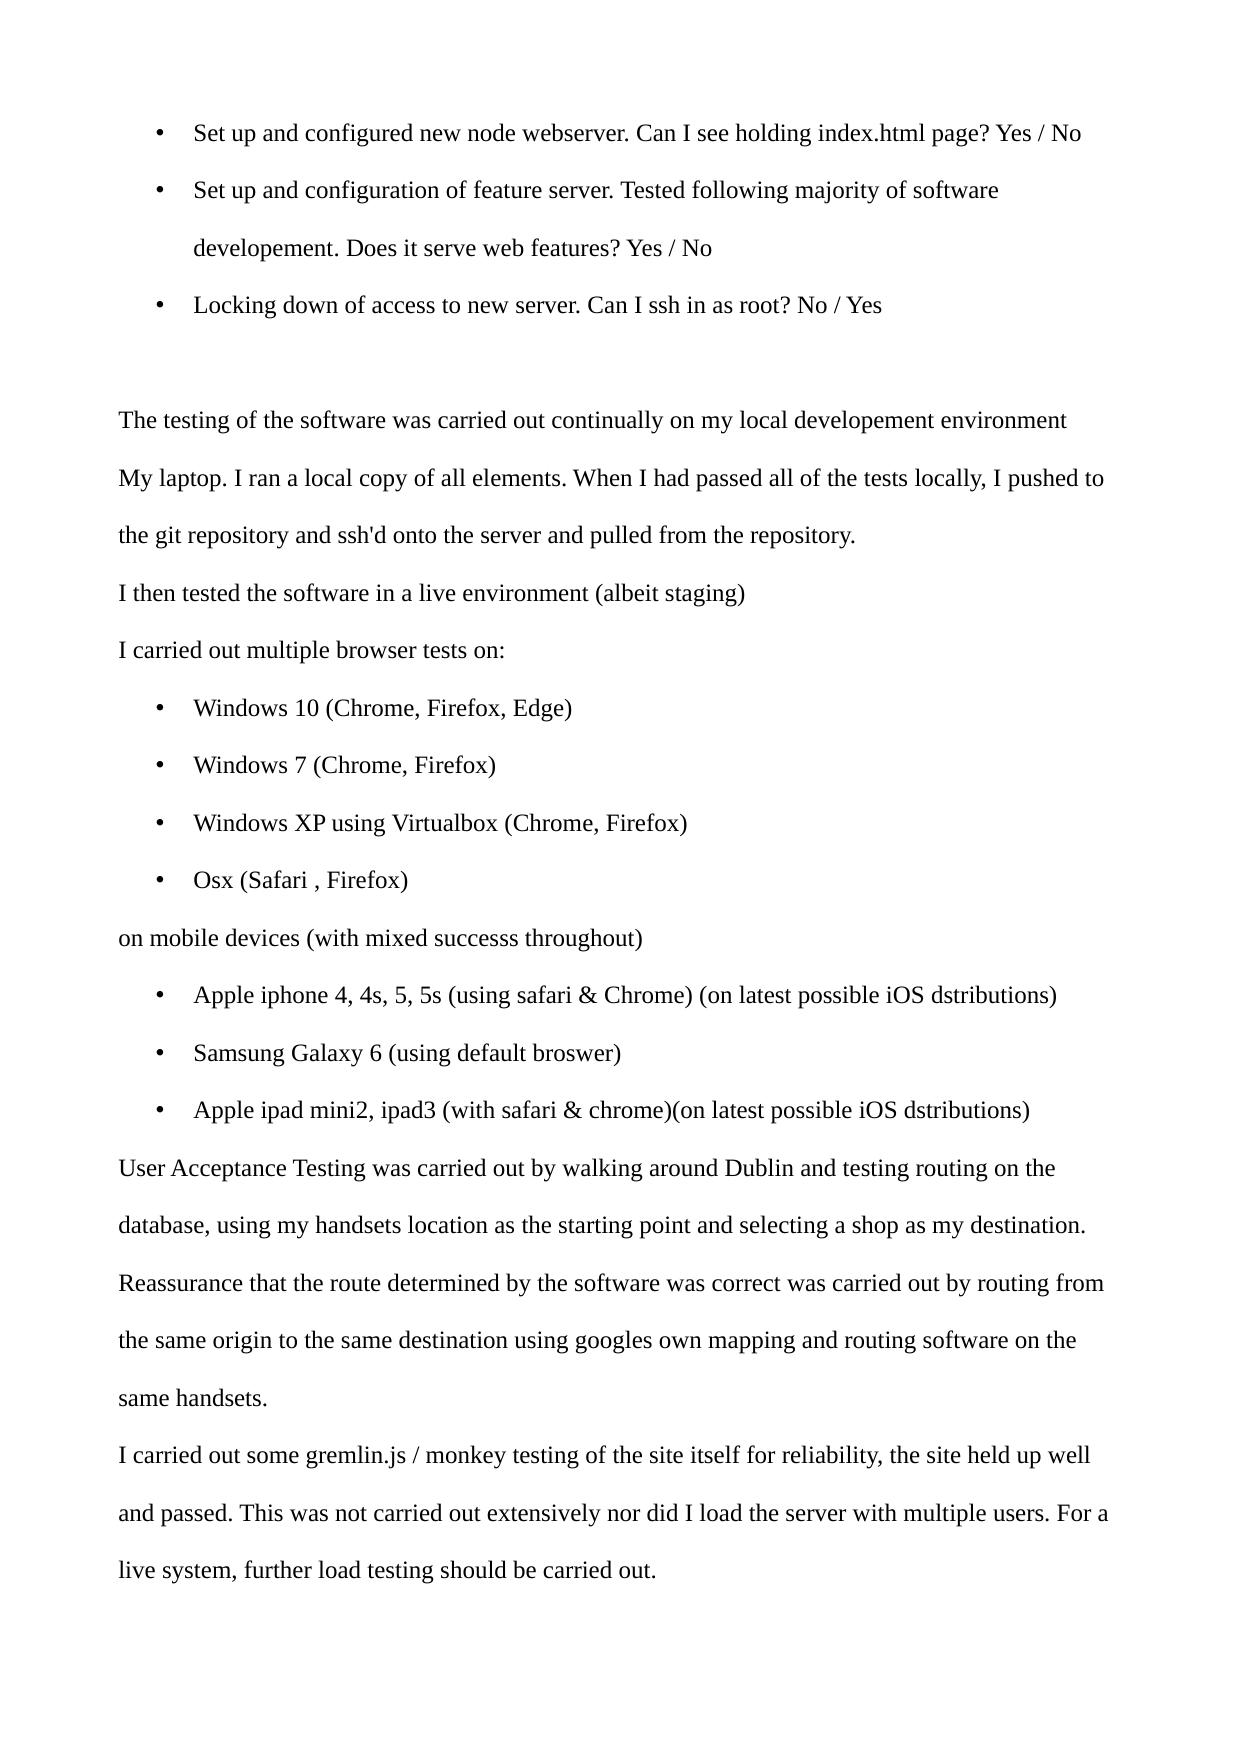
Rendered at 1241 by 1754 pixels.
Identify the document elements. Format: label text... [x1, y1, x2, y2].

text I carried out some gremlin.js / monkey testing of the site itself for reliability, the site held up well and passed. This was not carried out extensively nor did I load the server with multiple users. For a live system, further load testing should be carried out. [118, 1441, 1122, 1584]
text My laptop. I ran a local copy of all elements. When I had passed all of the tests locally, I pushed to the git repository and ssh'd onto the server and pulled from the repository. [118, 463, 1122, 549]
list Locking down of access to new server. Can I ssh in as root? No / Yes [156, 291, 1122, 319]
list Osx (Safari , Firefox) [156, 866, 1122, 894]
list Apple iphone 4, 4s, 5, 5s (using safari & Chrome) (on latest possible iOS dstributions) [156, 981, 1122, 1009]
text User Acceptance Testing was carried out by walking around Dublin and testing routing on the database, using my handsets location as the starting point and selecting a shop as my destination. [118, 1153, 1122, 1239]
list Windows XP using Virtualbox (Chrome, Firefox) [156, 808, 1122, 837]
list Apple ipad mini2, ipad3 (with safari & chrome)(on latest possible iOS dstributions) [156, 1096, 1122, 1124]
text I then tested the software in a live environment (albeit staging) [118, 578, 1122, 607]
list Samsung Galaxy 6 (using default broswer) [156, 1038, 1122, 1067]
text I carried out multiple browser tests on: [118, 636, 1122, 664]
text Reassurance that the route determined by the software was correct was carried out by routing from the same origin to the same destination using googles own mapping and routing software on the same handsets. [118, 1268, 1122, 1412]
list Windows 7 (Chrome, Firefox) [156, 751, 1122, 779]
list Windows 10 (Chrome, Firefox, Edge) [156, 693, 1122, 722]
list Set up and configured new node webserver. Can I see holding index.html page? Yes / No [156, 118, 1122, 147]
list Set up and configuration of feature server. Tested following majority of software developement. Does it serve web features? Yes / No [156, 176, 1122, 262]
text The testing of the software was carried out continually on my local developement environment [118, 406, 1122, 434]
text on mobile devices (with mixed successs throughout) [118, 923, 1122, 952]
